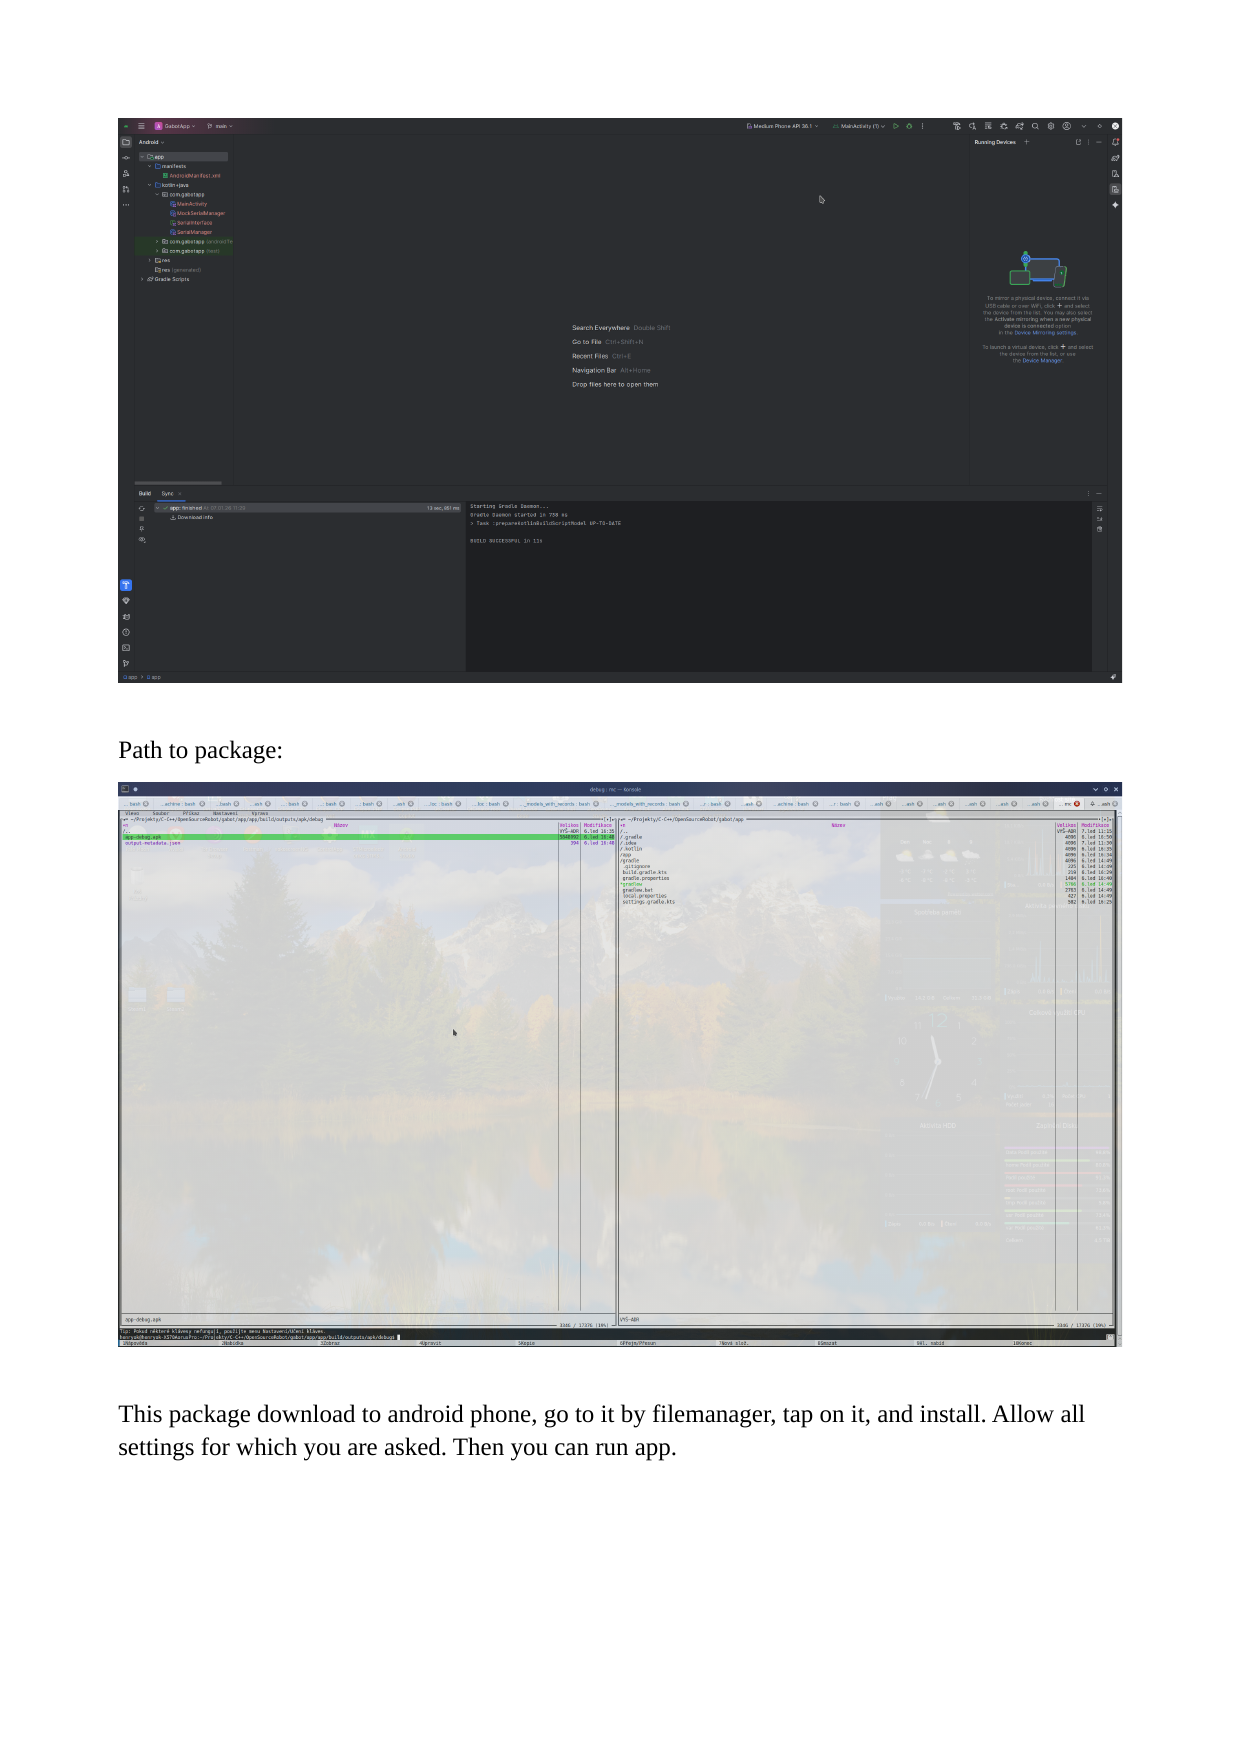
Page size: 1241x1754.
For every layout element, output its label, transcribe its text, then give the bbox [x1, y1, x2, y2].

picture [118, 782, 1123, 1347]
text This package download to android phone, go to it by filemanager, tap on it, and install. Allow all settings for which you are asked. Then you can run app. [118, 1399, 1122, 1461]
text Path to package: [118, 735, 1122, 763]
picture [118, 118, 1123, 683]
